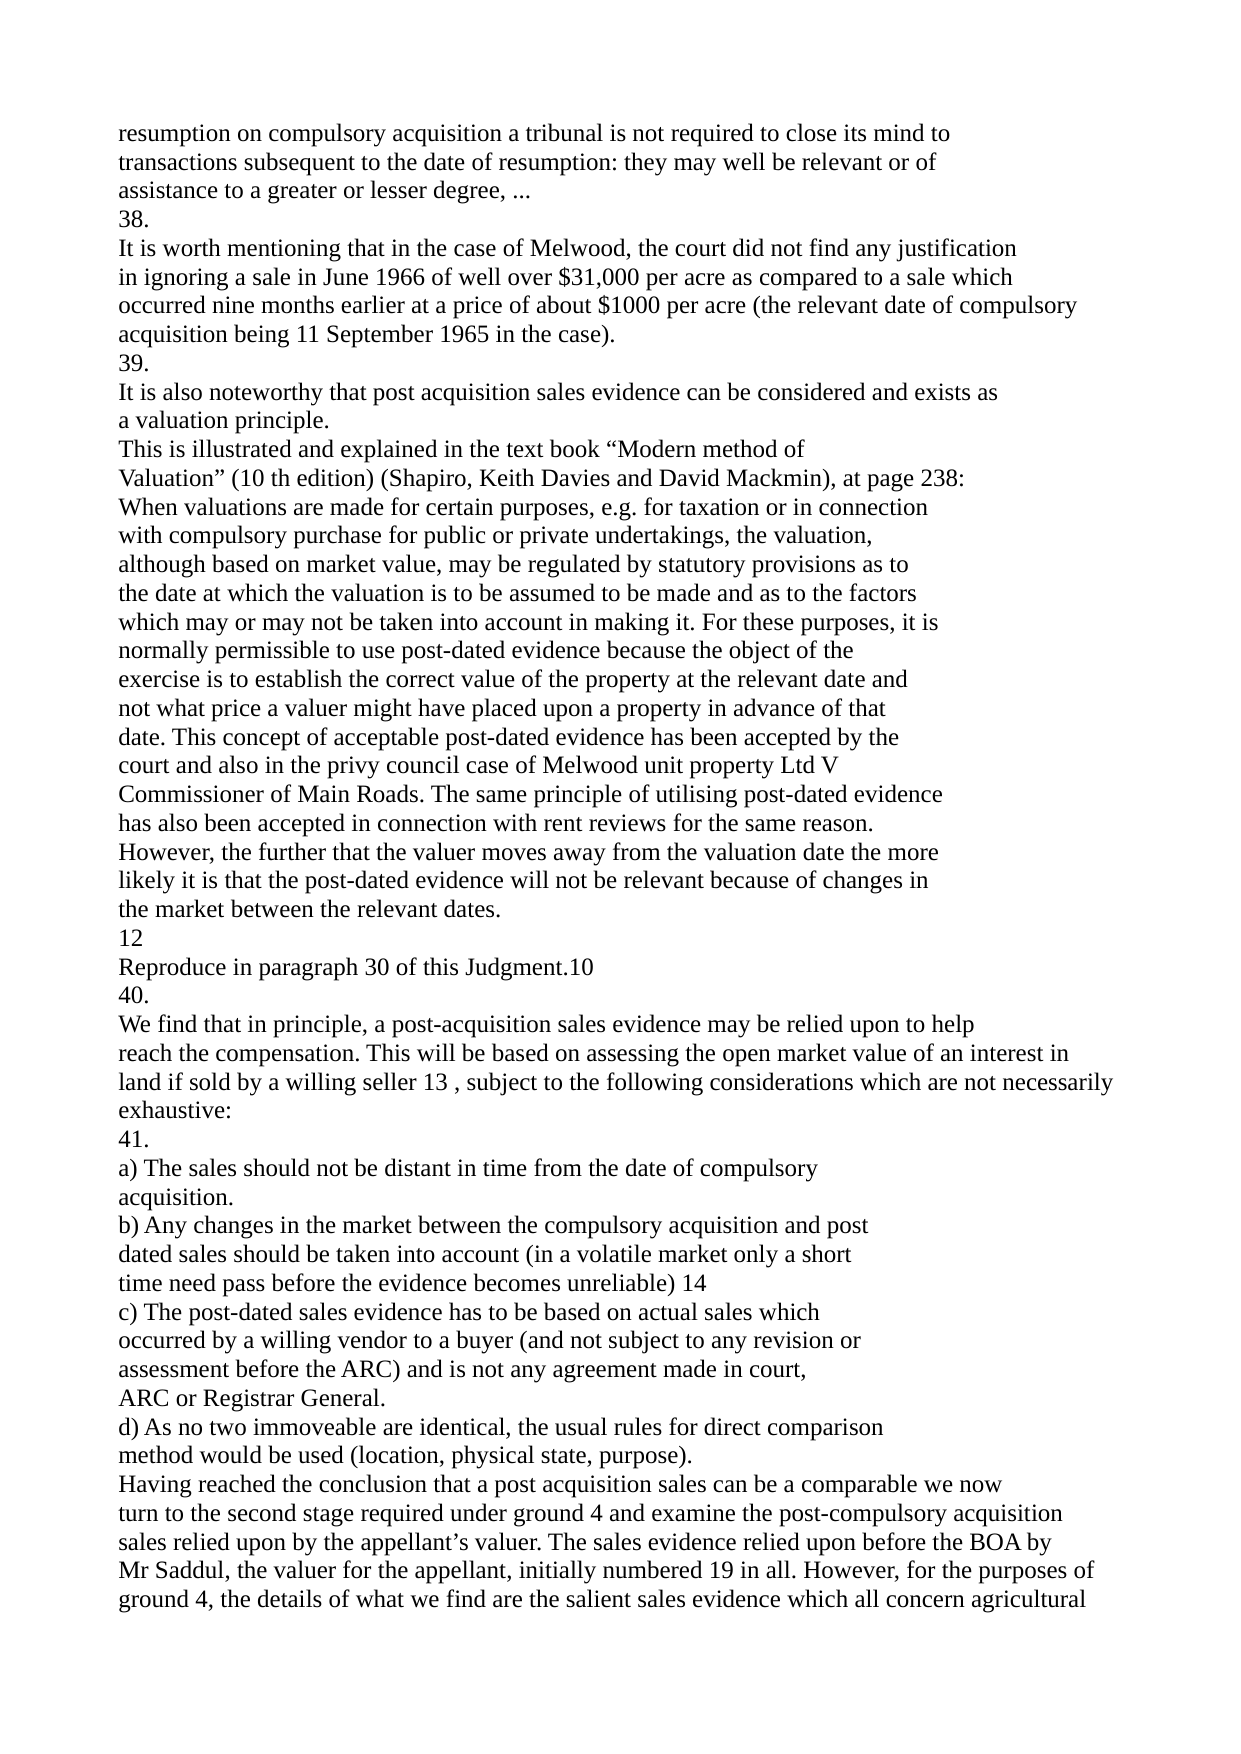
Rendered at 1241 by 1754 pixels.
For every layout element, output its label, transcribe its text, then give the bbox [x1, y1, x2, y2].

text in ignoring a sale in June 1966 of well over $31,000 per acre as compared to a sale which [118, 262, 1122, 291]
text 40. [118, 981, 1122, 1009]
text When valuations are made for certain purposes, e.g. for taxation or in connection [118, 492, 1122, 521]
text court and also in the privy council case of Melwood unit property Ltd V [118, 751, 1122, 779]
text reach the compensation. This will be based on assessing the open market value of an interest in [118, 1038, 1122, 1067]
text date. This concept of acceptable post-dated evidence has been accepted by the [118, 722, 1122, 751]
text the date at which the valuation is to be assumed to be made and as to the factors [118, 578, 1122, 607]
text ARC or Registrar General. [118, 1383, 1122, 1412]
text Having reached the conclusion that a post acquisition sales can be a comparable we now [118, 1469, 1122, 1498]
text not what price a valuer might have placed upon a property in advance of that [118, 693, 1122, 722]
text turn to the second stage required under ground 4 and examine the post-compulsory acquisition [118, 1498, 1122, 1527]
text We find that in principle, a post-acquisition sales evidence may be relied upon to help [118, 1009, 1122, 1038]
text although based on market value, may be regulated by statutory provisions as to [118, 549, 1122, 578]
text It is also noteworthy that post acquisition sales evidence can be considered and exists as [118, 377, 1122, 406]
text 41. [118, 1124, 1122, 1153]
text Valuation” (10 th edition) (Shapiro, Keith Davies and David Mackmin), at page 238: [118, 463, 1122, 492]
text the market between the relevant dates. [118, 894, 1122, 923]
text However, the further that the valuer moves away from the valuation date the more [118, 837, 1122, 866]
text normally permissible to use post-dated evidence because the object of the [118, 636, 1122, 664]
text Mr Saddul, the valuer for the appellant, initially numbered 19 in all. However, for the purposes of [118, 1556, 1122, 1584]
text This is illustrated and explained in the text book “Modern method of [118, 434, 1122, 463]
text 38. [118, 204, 1122, 233]
text transactions subsequent to the date of resumption: they may well be relevant or of [118, 147, 1122, 176]
text assistance to a greater or lesser degree, ... [118, 176, 1122, 204]
text ground 4, the details of what we find are the salient sales evidence which all concern agricultural [118, 1584, 1122, 1613]
text Reproduce in paragraph 30 of this Judgment.10 [118, 952, 1122, 981]
text has also been accepted in connection with rent reviews for the same reason. [118, 808, 1122, 837]
text a) The sales should not be distant in time from the date of compulsory [118, 1153, 1122, 1182]
text with compulsory purchase for public or private undertakings, the valuation, [118, 521, 1122, 549]
text 39. [118, 348, 1122, 377]
text time need pass before the evidence becomes unreliable) 14 [118, 1268, 1122, 1297]
text likely it is that the post-dated evidence will not be relevant because of changes in [118, 866, 1122, 894]
text sales relied upon by the appellant’s valuer. The sales evidence relied upon before the BOA by [118, 1527, 1122, 1556]
text assessment before the ARC) and is not any agreement made in court, [118, 1354, 1122, 1383]
text c) The post-dated sales evidence has to be based on actual sales which [118, 1297, 1122, 1326]
text a valuation principle. [118, 406, 1122, 434]
text exercise is to establish the correct value of the property at the relevant date and [118, 664, 1122, 693]
text d) As no two immoveable are identical, the usual rules for direct comparison [118, 1412, 1122, 1441]
text occurred by a willing vendor to a buyer (and not subject to any revision or [118, 1326, 1122, 1354]
text exhaustive: [118, 1096, 1122, 1124]
text b) Any changes in the market between the compulsory acquisition and post [118, 1211, 1122, 1239]
text dated sales should be taken into account (in a volatile market only a short [118, 1239, 1122, 1268]
text acquisition. [118, 1182, 1122, 1211]
text 12 [118, 923, 1122, 952]
text which may or may not be taken into account in making it. For these purposes, it is [118, 607, 1122, 636]
text It is worth mentioning that in the case of Melwood, the court did not find any justification [118, 233, 1122, 262]
text land if sold by a willing seller 13 , subject to the following considerations which are not necessarily [118, 1067, 1122, 1096]
text occurred nine months earlier at a price of about $1000 per acre (the relevant date of compulsory [118, 291, 1122, 319]
text acquisition being 11 September 1965 in the case). [118, 319, 1122, 348]
text method would be used (location, physical state, purpose). [118, 1441, 1122, 1469]
text Commissioner of Main Roads. The same principle of utilising post-dated evidence [118, 779, 1122, 808]
text resumption on compulsory acquisition a tribunal is not required to close its mind to [118, 118, 1122, 147]
